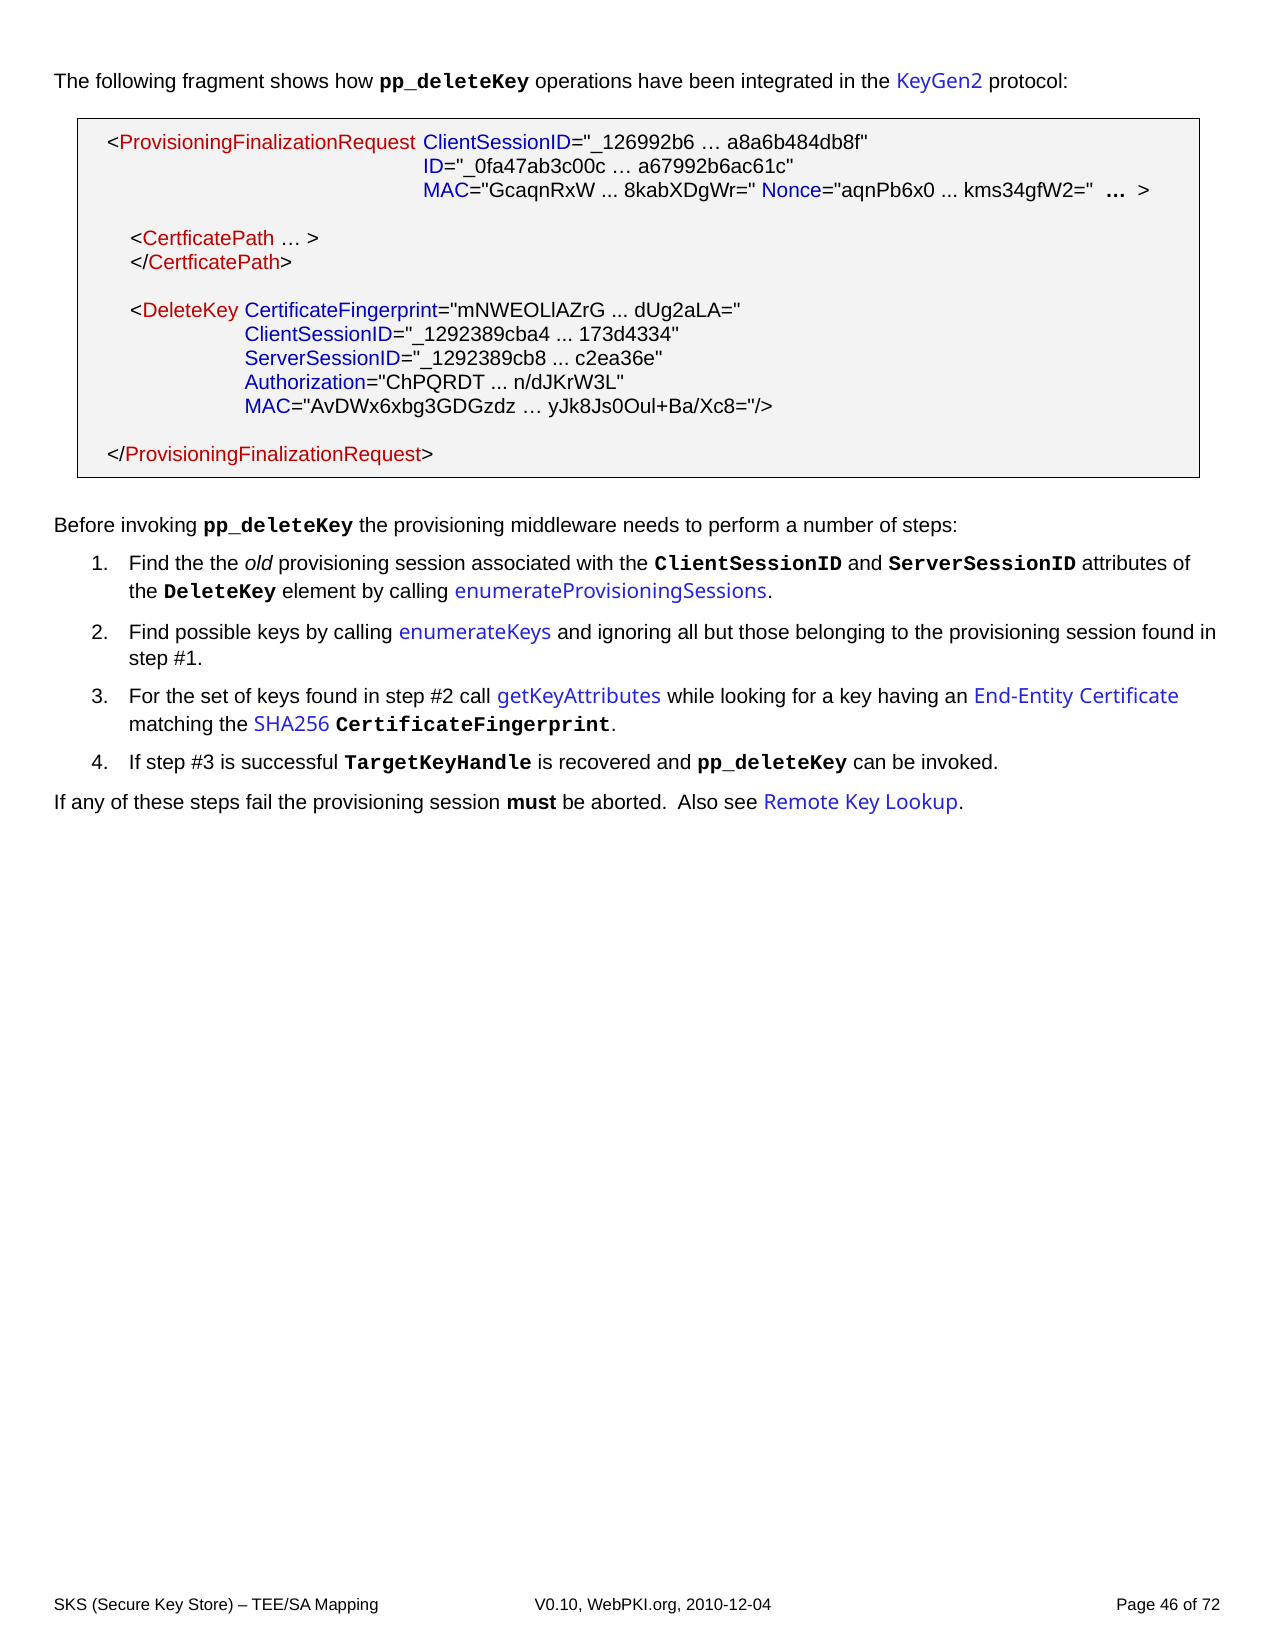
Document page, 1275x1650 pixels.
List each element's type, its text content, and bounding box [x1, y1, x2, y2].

text The following fragment shows how pp_deleteKey operations have been integrated in the KeyGen2 protocol: [54, 66, 1221, 118]
table_header <ProvisioningFinalizationRequest ClientSessionID="_126992b6 … a8a6b484db8f" ID="_0fa47ab3c00c … a67992b6ac61c" MAC="GcaqnRxW ... 8kabXDgWr=" Nonce="aqnPb6x0 ... kms34gfW2=" … > <CertficatePath … > </CertficatePath> <DeleteKey CertificateFingerprint="mNWEOLlAZrG ... dUg2aLA=" ClientSessionID="_1292389cba4 ... 173d4334" ServerSessionID="_1292389cb8 ... c2ea36e" Authorization="ChPQRDT ... n/dJKrW3L" MAC="AvDWx6xbg3GDGzdz … yJk8Js0Oul+Ba/Xc8="/> </ProvisioningFinalizationRequest> [78, 119, 1199, 477]
text If any of these steps fail the provisioning session must be aborted. Also see Remote Key Lookup. [54, 787, 1221, 816]
list Find possible keys by calling enumerateKeys and ignoring all but those belonging to the provisioning session found in step #1. [91, 617, 1221, 669]
list If step #3 is successful TargetKeyHandle is recovered and pp_deleteKey can be invoked. [91, 750, 1221, 776]
text Before invoking pp_deleteKey the provisioning middleware needs to perform a number of steps: [54, 513, 1221, 539]
list For the set of keys found in step #2 call getKeyAttributes while looking for a key having an End-Entity Certificate matching the SHA256 CertificateFingerprint. [91, 681, 1221, 738]
list Find the the old provisioning session associated with the ClientSessionID and ServerSessionID attributes of the DeleteKey element by calling enumerateProvisioningSessions. [91, 551, 1221, 605]
